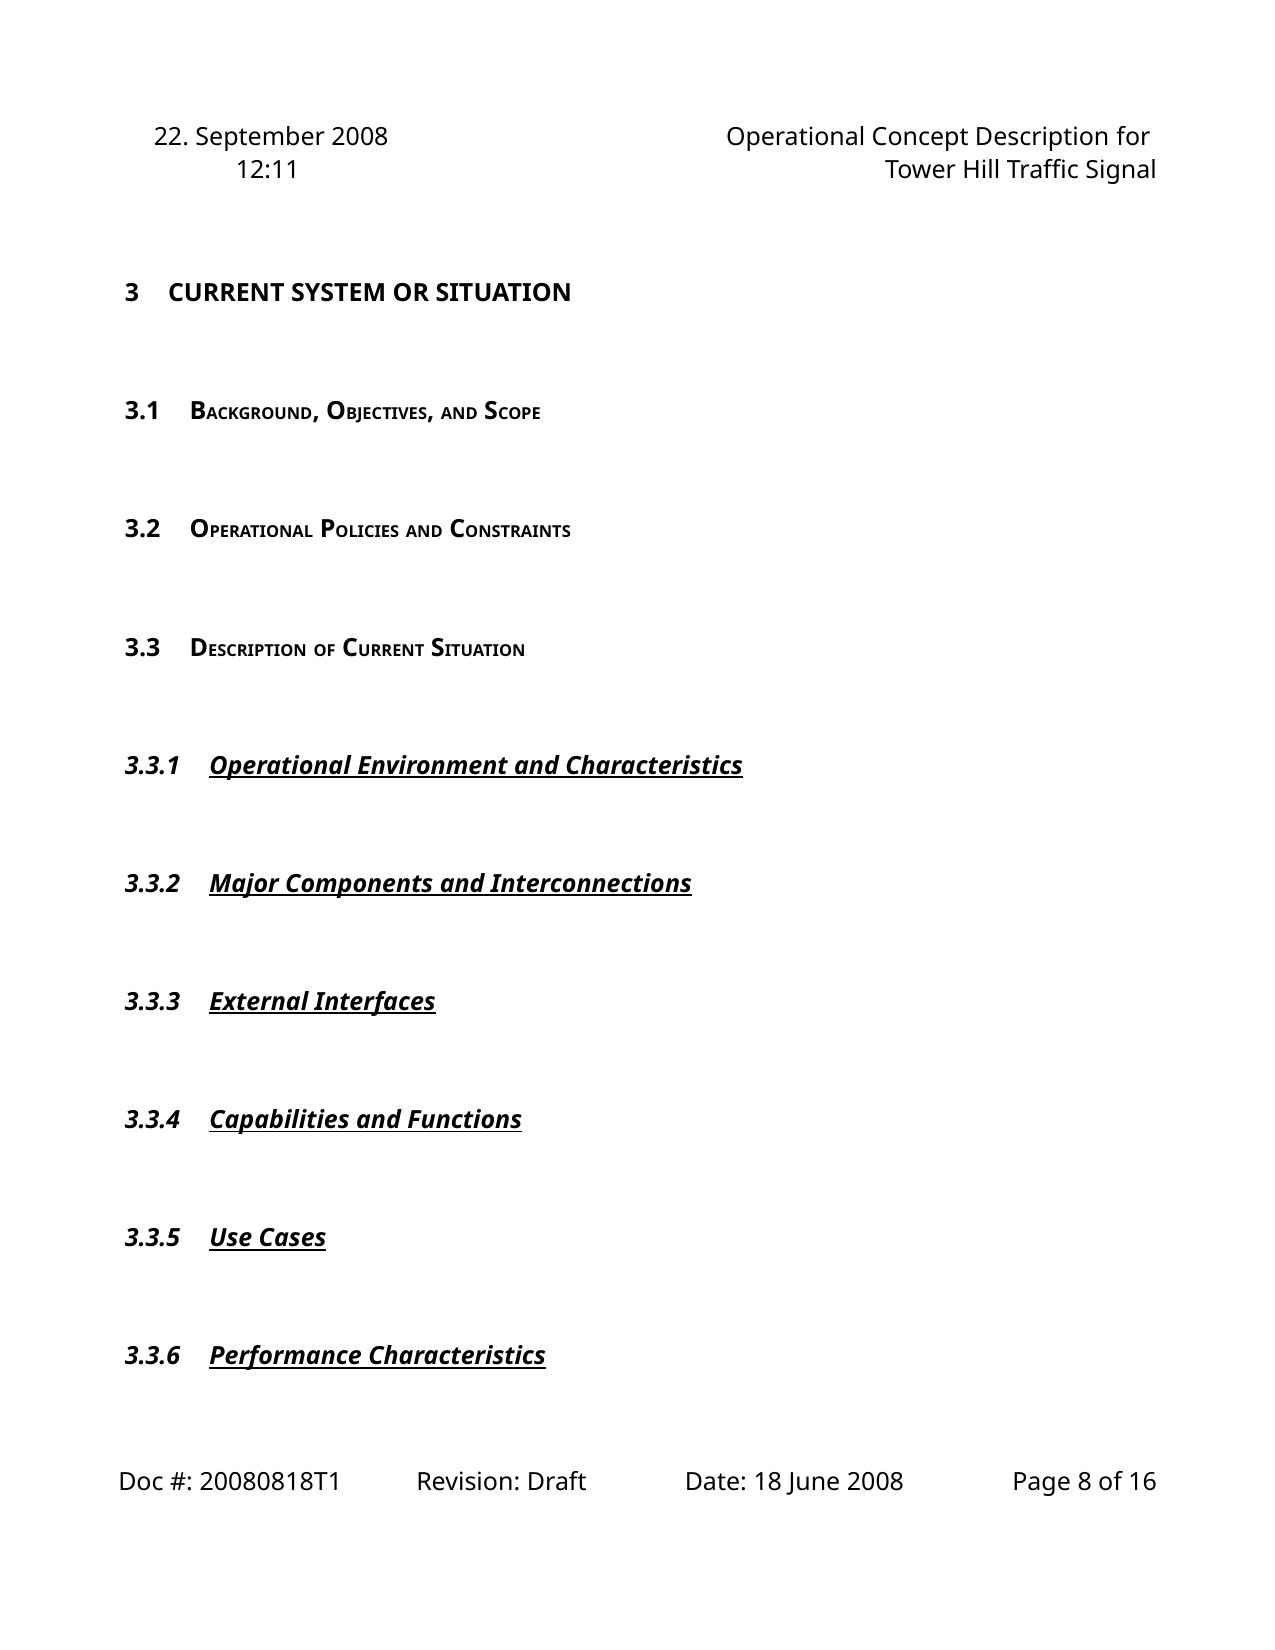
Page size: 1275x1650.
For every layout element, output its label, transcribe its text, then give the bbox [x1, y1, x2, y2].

subtitle Capabilities and Functions [118, 1102, 1157, 1136]
subtitle External Interfaces [118, 983, 1157, 1018]
subtitle Background, Objectives, and Scope [118, 393, 1157, 427]
subtitle Operational Policies and Constraints [118, 511, 1157, 545]
subtitle Current System or Situation [118, 275, 1157, 309]
subtitle Description of Current Situation [118, 629, 1157, 663]
subtitle Use Cases [118, 1220, 1157, 1254]
subtitle Operational Environment and Characteristics [118, 747, 1157, 781]
subtitle Major Components and Interconnections [118, 865, 1157, 899]
subtitle Performance Characteristics [118, 1338, 1157, 1372]
